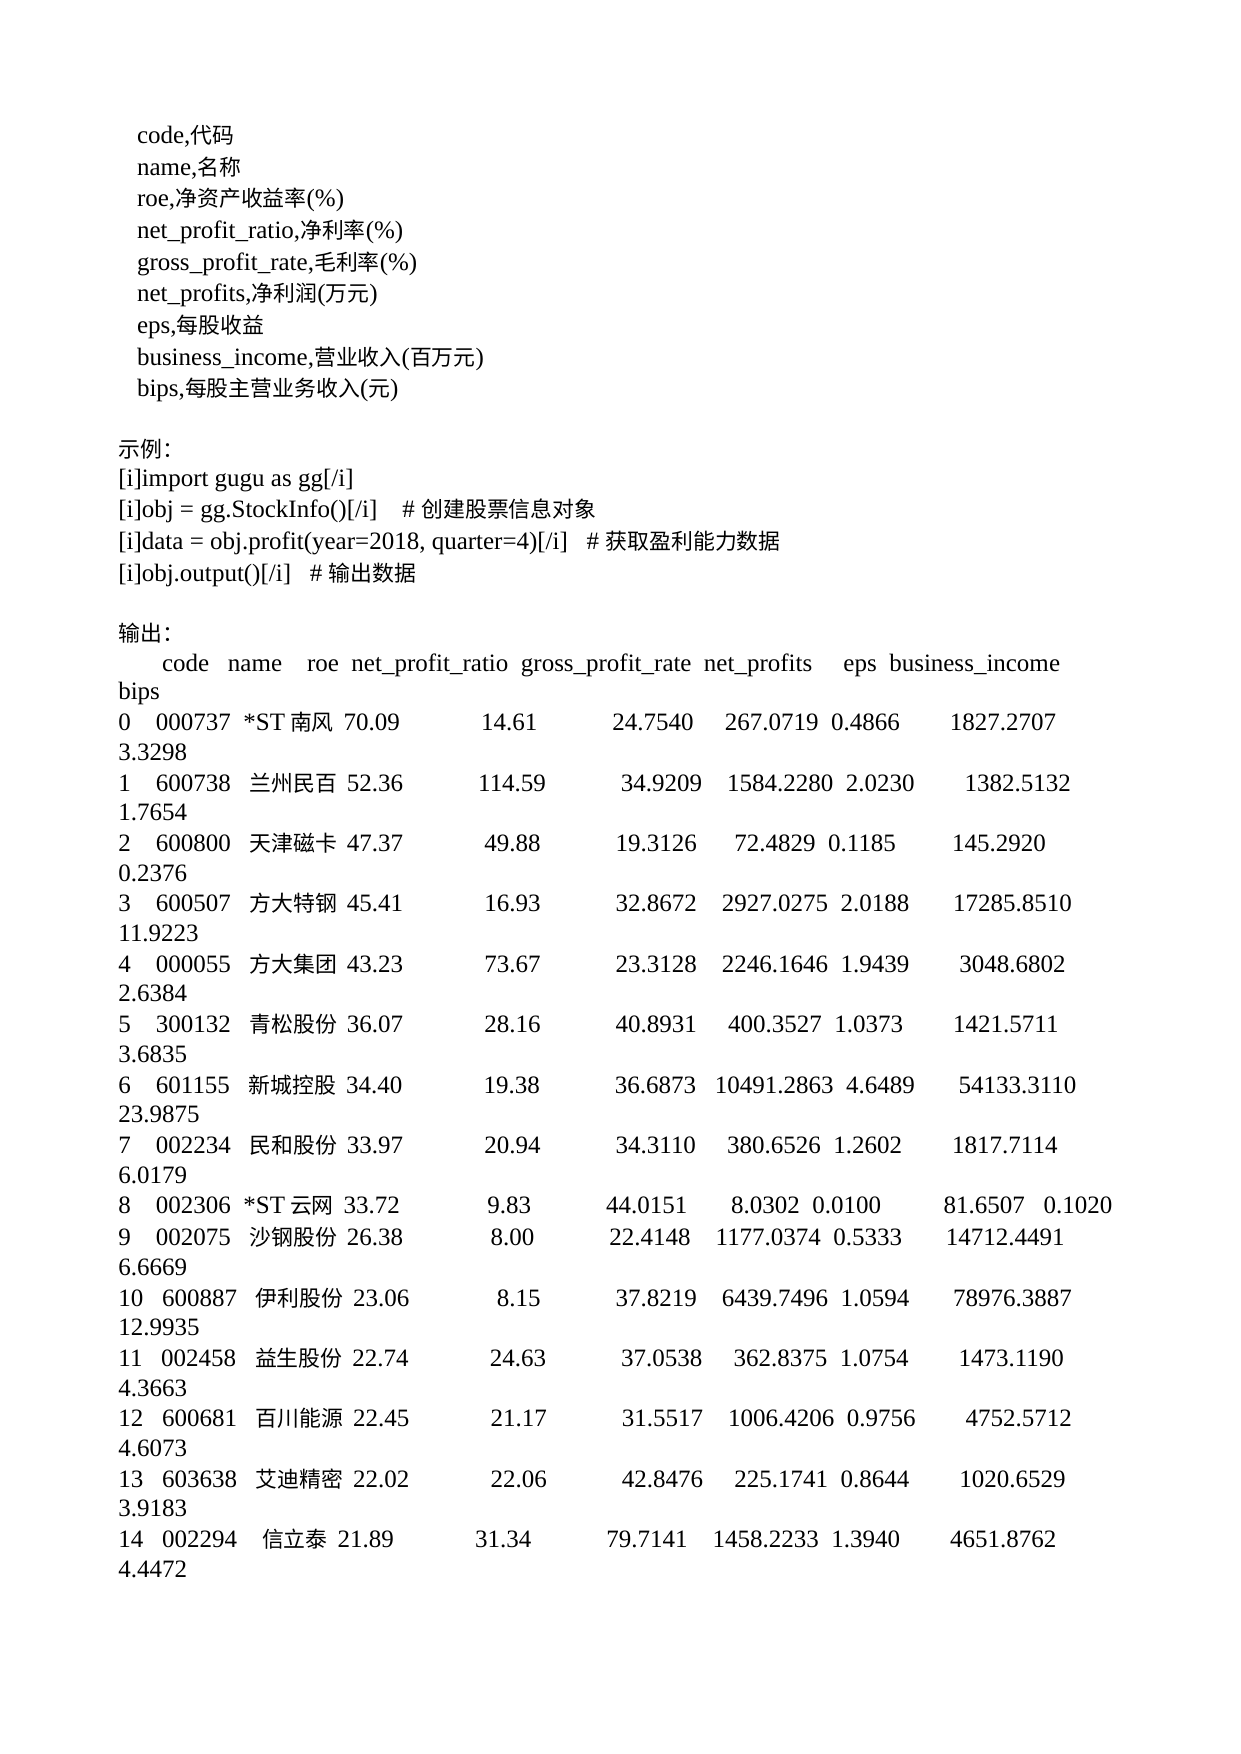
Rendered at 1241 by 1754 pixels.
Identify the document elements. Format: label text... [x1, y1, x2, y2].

text code,代码 [118, 118, 1122, 150]
text 3 600507 方大特钢 45.41 16.93 32.8672 2927.0275 2.0188 17285.8510 11.9223 [118, 886, 1122, 947]
text 输出： [118, 616, 1122, 648]
text 7 002234 民和股份 33.97 20.94 34.3110 380.6526 1.2602 1817.7114 6.0179 [118, 1128, 1122, 1188]
text net_profits,净利润(万元) [118, 276, 1122, 308]
text 10 600887 伊利股份 23.06 8.15 37.8219 6439.7496 1.0594 78976.3887 12.9935 [118, 1281, 1122, 1341]
text 1 600738 兰州民百 52.36 114.59 34.9209 1584.2280 2.0230 1382.5132 1.7654 [118, 766, 1122, 826]
text 6 601155 新城控股 34.40 19.38 36.6873 10491.2863 4.6489 54133.3110 23.9875 [118, 1068, 1122, 1128]
text [i]obj = gg.StockInfo()[/i] # 创建股票信息对象 [118, 492, 1122, 524]
text 8 002306 *ST云网 33.72 9.83 44.0151 8.0302 0.0100 81.6507 0.1020 [118, 1188, 1122, 1220]
text 4 000055 方大集团 43.23 73.67 23.3128 2246.1646 1.9439 3048.6802 2.6384 [118, 947, 1122, 1007]
text 2 600800 天津磁卡 47.37 49.88 19.3126 72.4829 0.1185 145.2920 0.2376 [118, 826, 1122, 886]
text roe,净资产收益率(%) [118, 181, 1122, 213]
text eps,每股收益 [118, 308, 1122, 340]
text 14 002294 信立泰 21.89 31.34 79.7141 1458.2233 1.3940 4651.8762 4.4472 [118, 1522, 1122, 1583]
text 11 002458 益生股份 22.74 24.63 37.0538 362.8375 1.0754 1473.1190 4.3663 [118, 1341, 1122, 1401]
text 5 300132 青松股份 36.07 28.16 40.8931 400.3527 1.0373 1421.5711 3.6835 [118, 1007, 1122, 1068]
text 9 002075 沙钢股份 26.38 8.00 22.4148 1177.0374 0.5333 14712.4491 6.6669 [118, 1220, 1122, 1281]
text [i]import gugu as gg[/i] [118, 463, 1122, 492]
text business_income,营业收入(百万元) [118, 340, 1122, 371]
text [i]obj.output()[/i] # 输出数据 [118, 556, 1122, 587]
text name,名称 [118, 150, 1122, 181]
text net_profit_ratio,净利率(%) [118, 213, 1122, 245]
text 示例： [118, 432, 1122, 463]
text bips,每股主营业务收入(元) [118, 371, 1122, 403]
text [i]data = obj.profit(year=2018, quarter=4)[/i] # 获取盈利能力数据 [118, 524, 1122, 556]
text 0 000737 *ST南风 70.09 14.61 24.7540 267.0719 0.4866 1827.2707 3.3298 [118, 705, 1122, 766]
text gross_profit_rate,毛利率(%) [118, 245, 1122, 276]
text 13 603638 艾迪精密 22.02 22.06 42.8476 225.1741 0.8644 1020.6529 3.9183 [118, 1462, 1122, 1522]
text 12 600681 百川能源 22.45 21.17 31.5517 1006.4206 0.9756 4752.5712 4.6073 [118, 1401, 1122, 1462]
text code name roe net_profit_ratio gross_profit_rate net_profits eps business_income bips [118, 648, 1122, 705]
